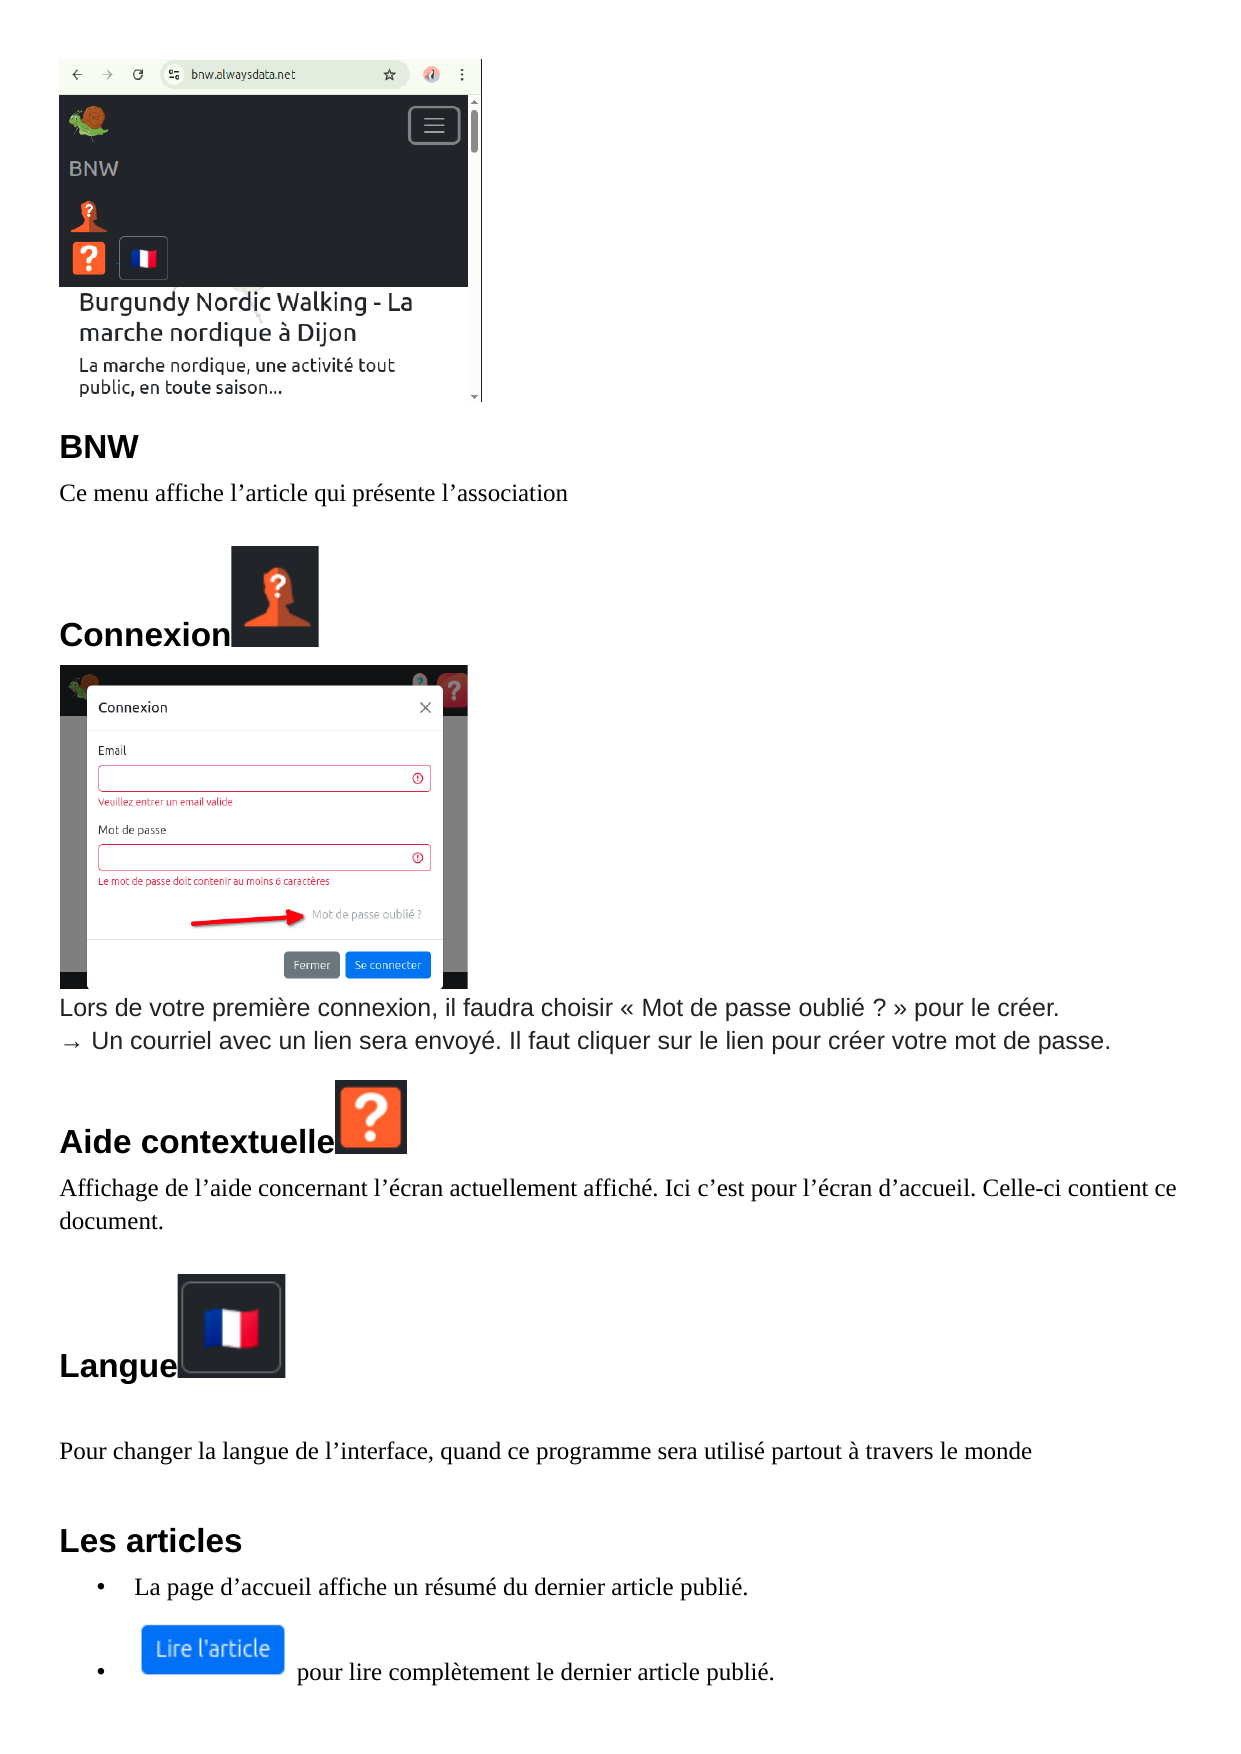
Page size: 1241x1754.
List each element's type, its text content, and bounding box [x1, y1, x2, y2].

text Lors de votre première connexion, il faudra choisir « Mot de passe oublié ? » pour le créer. [59, 993, 1181, 1022]
subtitle Les articles [59, 1521, 1181, 1559]
text Ce menu affiche l’article qui présente l’association [59, 478, 1181, 507]
text Affichage de l’aide concernant l’écran actuellement affiché. Ici c’est pour l’écran d’accueil. Celle-ci contient ce document. [59, 1173, 1181, 1235]
subtitle Connexion [59, 546, 1181, 653]
picture [59, 665, 468, 989]
text → Un courriel avec un lien sera envoyé. Il faut cliquer sur le lien pour créer votre mot de passe. [59, 1026, 1181, 1055]
subtitle Langue [59, 1274, 1181, 1385]
picture [335, 1080, 407, 1154]
text Pour changer la langue de l’interface, quand ce programme sera utilisé partout à travers le monde 🤣 [59, 1397, 1181, 1474]
picture [134, 1619, 291, 1681]
picture [177, 1274, 286, 1378]
subtitle Aide contextuelle [59, 1080, 1181, 1161]
picture [59, 59, 482, 402]
picture [231, 546, 319, 647]
subtitle BNW [59, 427, 1181, 465]
list La page d’accueil affiche un résumé du dernier article publié. [97, 1572, 1181, 1601]
list pour lire complètement le dernier article publié. [97, 1619, 1181, 1686]
